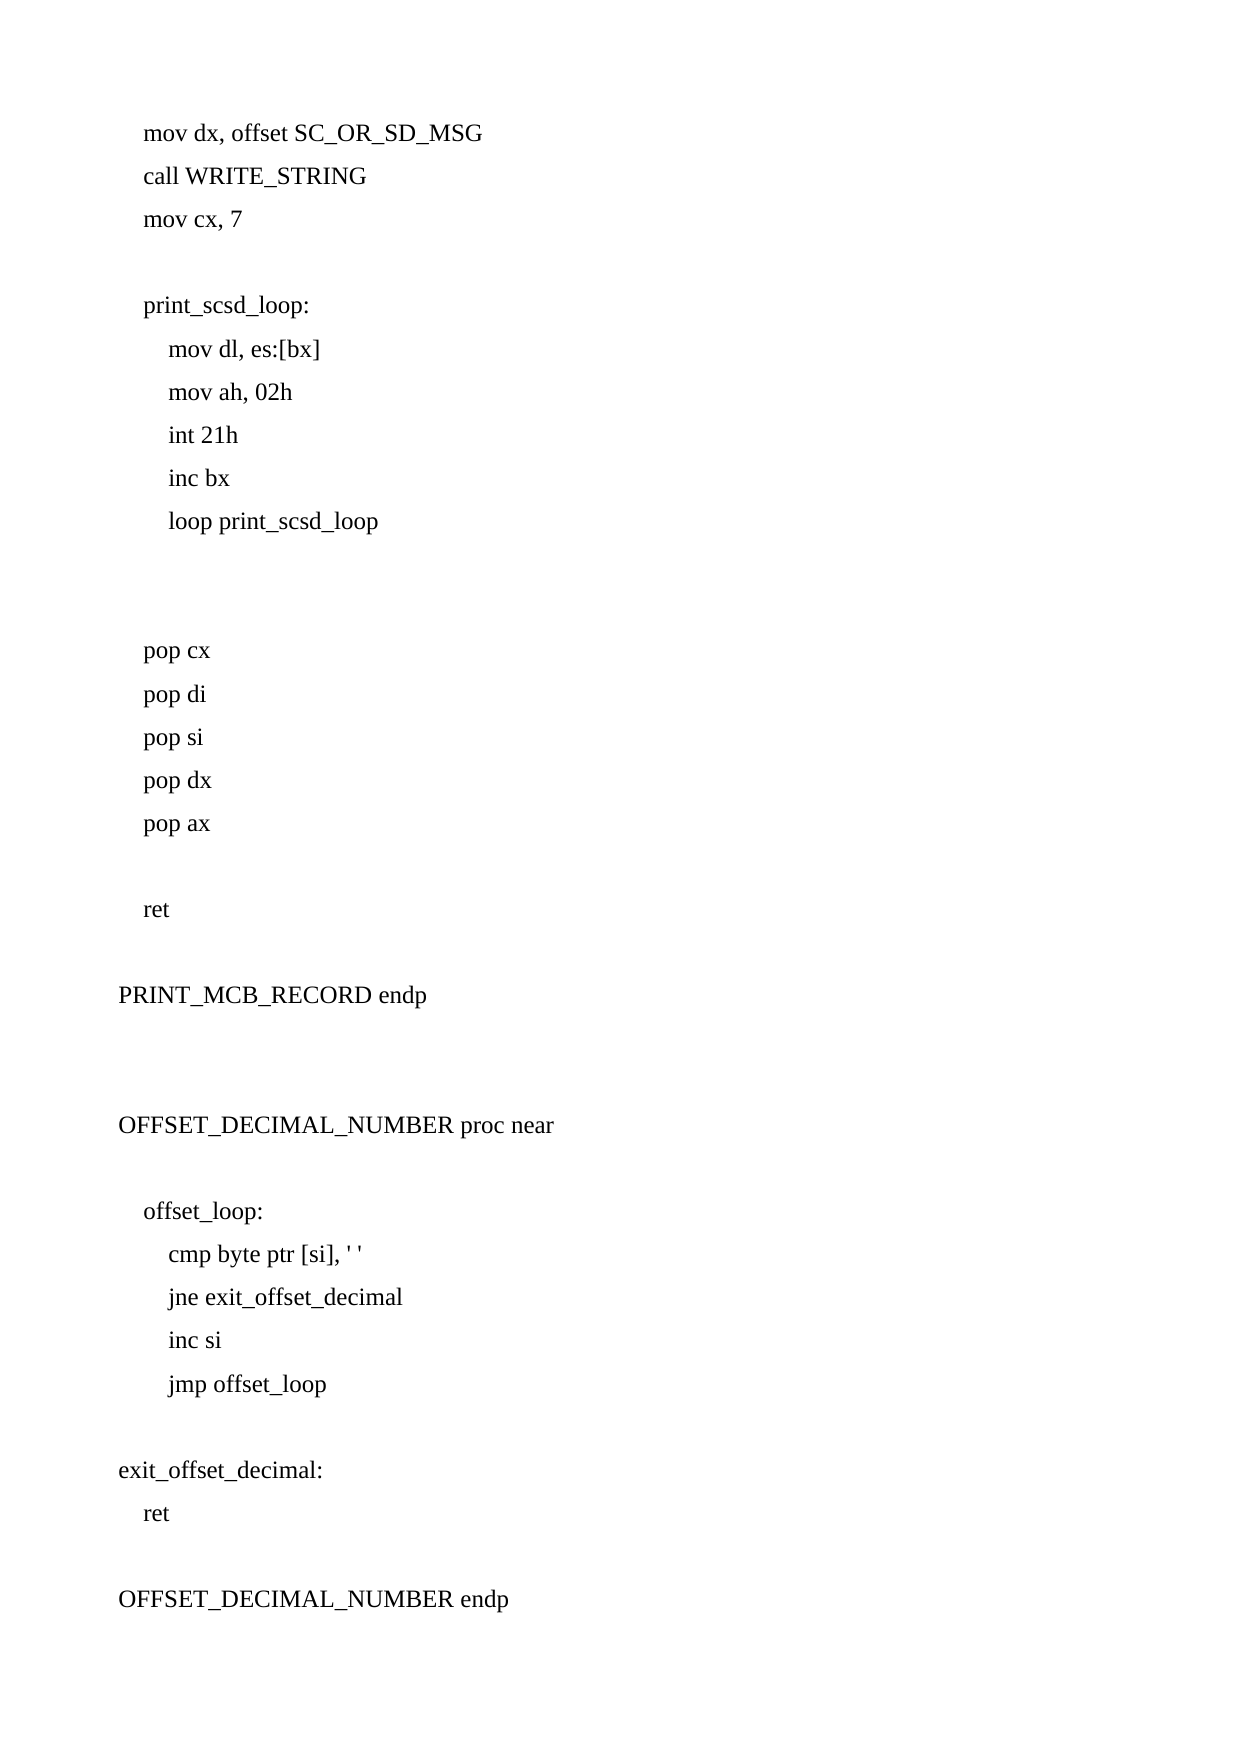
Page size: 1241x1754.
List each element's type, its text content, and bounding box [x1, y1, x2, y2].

text int 21h [118, 420, 1122, 449]
text mov dl, es:[bx] [118, 334, 1122, 362]
text pop ax [118, 808, 1122, 837]
text pop dx [118, 765, 1122, 794]
text offset_loop: [118, 1196, 1122, 1225]
text pop si [118, 722, 1122, 751]
text print_scsd_loop: [118, 291, 1122, 319]
text PRINT_MCB_RECORD endp [118, 981, 1122, 1009]
text cmp byte ptr [si], ' ' [118, 1239, 1122, 1268]
text OFFSET_DECIMAL_NUMBER endp [118, 1584, 1122, 1613]
text OFFSET_DECIMAL_NUMBER proc near [118, 1110, 1122, 1139]
text inc si [118, 1326, 1122, 1354]
text ret [118, 894, 1122, 923]
text exit_offset_decimal: [118, 1455, 1122, 1484]
text jmp offset_loop [118, 1369, 1122, 1397]
text pop cx [118, 636, 1122, 664]
text mov cx, 7 [118, 204, 1122, 233]
text jne exit_offset_decimal [118, 1282, 1122, 1311]
text loop print_scsd_loop [118, 506, 1122, 535]
text pop di [118, 679, 1122, 707]
text mov dx, offset SC_OR_SD_MSG [118, 118, 1122, 147]
text mov ah, 02h [118, 377, 1122, 406]
text ret [118, 1498, 1122, 1527]
text inc bx [118, 463, 1122, 492]
text call WRITE_STRING [118, 161, 1122, 190]
